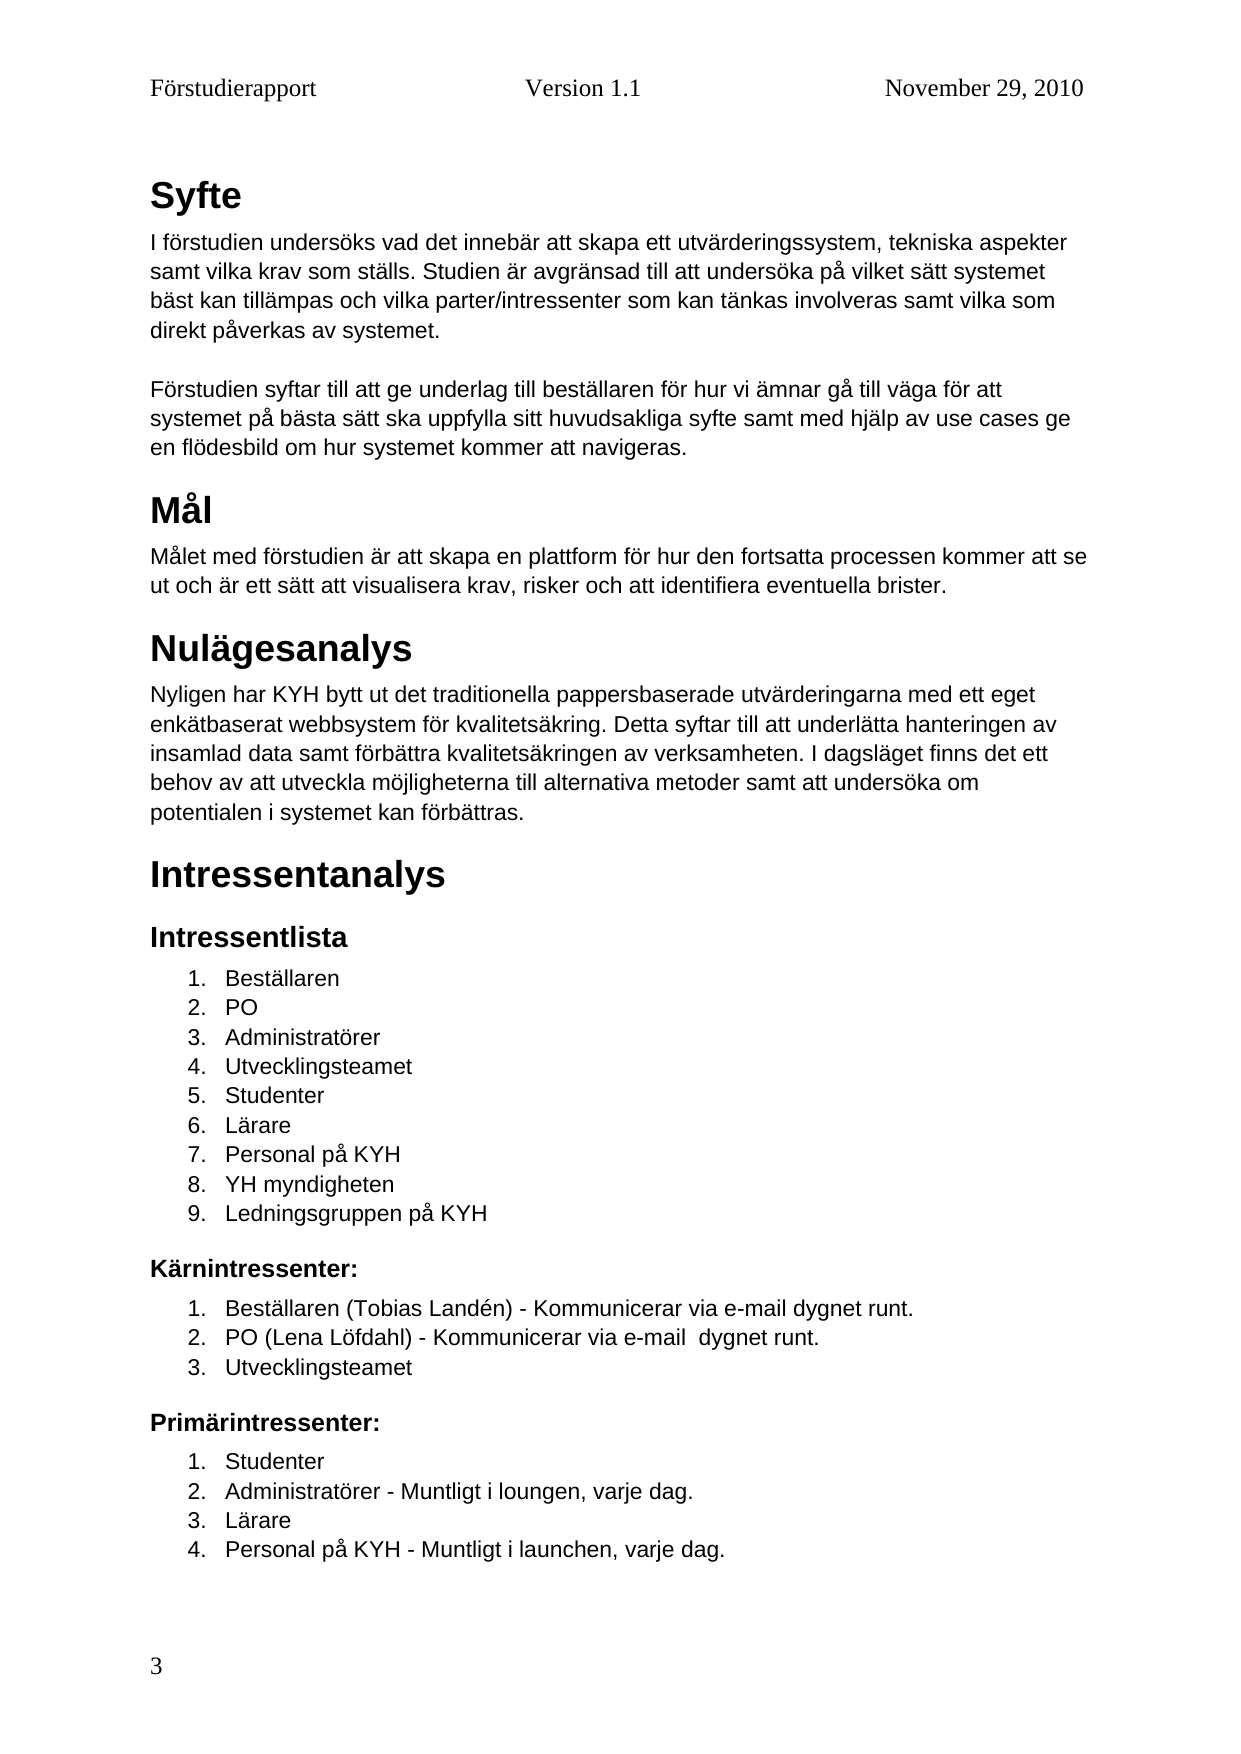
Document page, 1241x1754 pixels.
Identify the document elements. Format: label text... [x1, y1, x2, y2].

subtitle Syfte [150, 175, 1090, 217]
list Utvecklingsteamet [187, 1054, 1090, 1079]
subtitle Intressentanalys [150, 854, 1090, 896]
list Lärare [187, 1113, 1090, 1138]
subtitle Primärintressenter: [150, 1409, 1090, 1437]
subtitle Kärnintressenter: [150, 1255, 1090, 1283]
list Administratörer [187, 1024, 1090, 1050]
list Beställaren (Tobias Landén) - Kommunicerar via e-mail dygnet runt. [187, 1296, 1090, 1321]
list Utvecklingsteamet [187, 1354, 1090, 1380]
list Beställaren [187, 966, 1090, 991]
list Studenter [187, 1449, 1090, 1475]
list PO (Lena Löfdahl) - Kommunicerar via e-mail dygnet runt. [187, 1325, 1090, 1351]
text Nyligen har KYH bytt ut det traditionella pappersbaserade utvärderingarna med ett eget enkätbaserat webbsystem för kvalitetsäkring. Detta syftar till att underlätta hanteringen av insamlad data samt förbättra kvalitetsäkringen av verksamheten. I dagsläget finns det ett behov av att utveckla möjligheterna till alternativa metoder samt att undersöka om potentialen i systemet kan förbättras. [150, 682, 1090, 825]
list PO [187, 995, 1090, 1021]
subtitle Intressentlista [150, 921, 1090, 953]
subtitle Mål [150, 489, 1090, 531]
list Ledningsgruppen på KYH [187, 1201, 1090, 1226]
text Målet med förstudien är att skapa en plattform för hur den fortsatta processen kommer att se ut och är ett sätt att visualisera krav, risker och att identifiera eventuella brister. [150, 544, 1090, 599]
text Förstudien syftar till att ge underlag till beställaren för hur vi ämnar gå till väga för att systemet på bästa sätt ska uppfylla sitt huvudsakliga syfte samt med hjälp av use cases ge en flödesbild om hur systemet kommer att navigeras. [150, 376, 1090, 461]
list YH myndigheten [187, 1171, 1090, 1197]
list Administratörer - Muntligt i loungen, varje dag. [187, 1478, 1090, 1504]
subtitle Nulägesanalys [150, 627, 1090, 669]
list Personal på KYH - Muntligt i launchen, varje dag. [187, 1537, 1090, 1563]
list Studenter [187, 1083, 1090, 1109]
list Lärare [187, 1508, 1090, 1533]
text I förstudien undersöks vad det innebär att skapa ett utvärderingssystem, tekniska aspekter samt vilka krav som ställs. Studien är avgränsad till att undersöka på vilket sätt systemet bäst kan tillämpas och vilka parter/intressenter som kan tänkas involveras samt vilka som direkt påverkas av systemet. [150, 229, 1090, 343]
list Personal på KYH [187, 1142, 1090, 1168]
